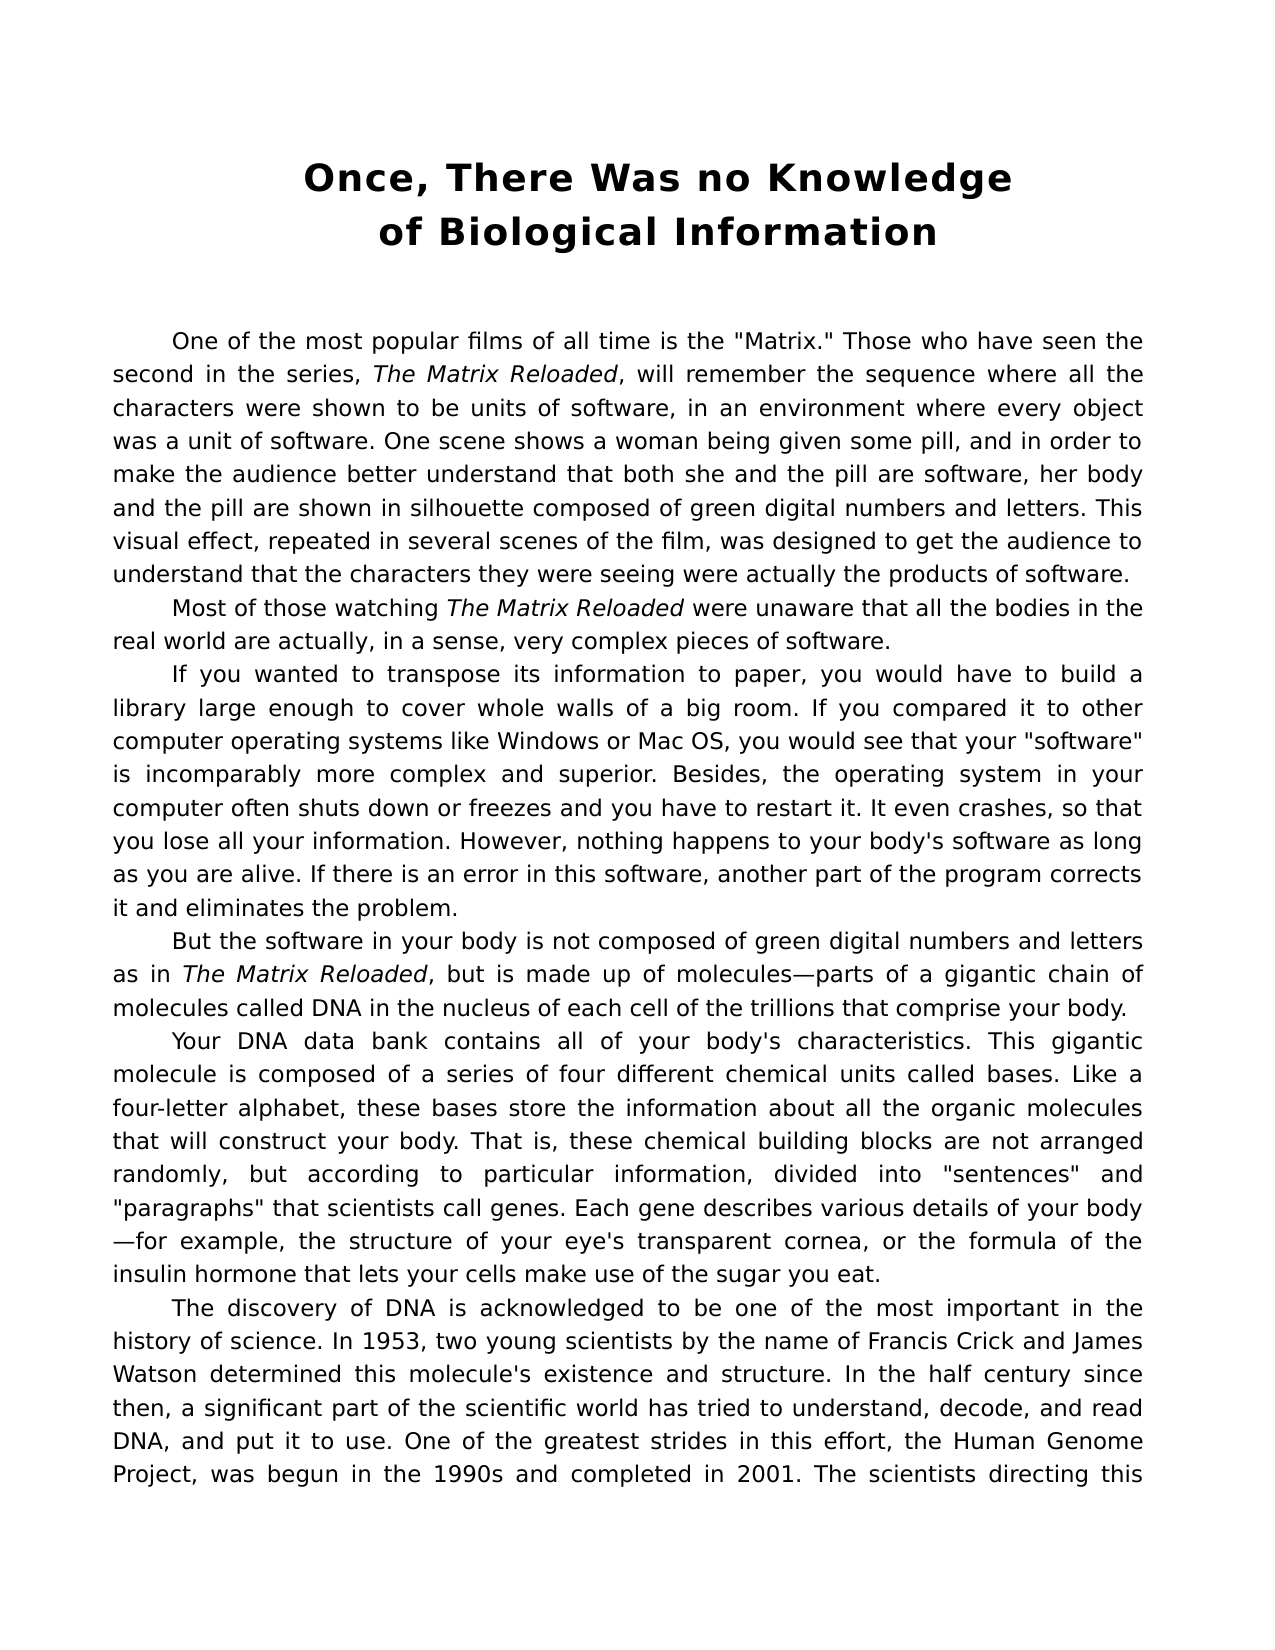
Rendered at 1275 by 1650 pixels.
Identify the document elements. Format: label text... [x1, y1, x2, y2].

text of Biological Information [112, 202, 1145, 256]
text One of the most popular films of all time is the "Matrix." Those who have seen the second in the series, The Matrix Reloaded, will remember the sequence where all the characters were shown to be units of software, in an environment where every object was a unit of software. One scene shows a woman being given some pill, and in order to make the audience better understand that both she and the pill are software, her body and the pill are shown in silhouette composed of green digital numbers and letters. This visual effect, repeated in several scenes of the film, was designed to get the audience to understand that the characters they were seeing were actually the products of software. [112, 323, 1145, 589]
text The discovery of DNA is acknowledged to be one of the most important in the history of science. In 1953, two young scientists by the name of Francis Crick and James Watson determined this molecule's existence and structure. In the half century since then, a significant part of the scientific world has tried to understand, decode, and read DNA, and put it to use. One of the greatest strides in this effort, the Human Genome Project, was begun in the 1990s and completed in 2001. The scientists directing this [112, 1289, 1145, 1489]
text But the software in your body is not composed of green digital numbers and letters as in The Matrix Reloaded, but is made up of molecules—parts of a gigantic chain of molecules called DNA in the nucleus of each cell of the trillions that comprise your body. [112, 923, 1145, 1023]
text If you wanted to transpose its information to paper, you would have to build a library large enough to cover whole walls of a big room. If you compared it to other computer operating systems like Windows or Mac OS, you would see that your "software" is incomparably more complex and superior. Besides, the operating system in your computer often shuts down or freezes and you have to restart it. It even crashes, so that you lose all your information. However, nothing happens to your body's software as long as you are alive. If there is an error in this software, another part of the program corrects it and eliminates the problem. [112, 656, 1145, 923]
text Your DNA data bank contains all of your body's characteristics. This gigantic molecule is composed of a series of four different chemical units called bases. Like a four-letter alphabet, these bases store the information about all the organic molecules that will construct your body. That is, these chemical building blocks are not arranged randomly, but according to particular information, divided into "sentences" and "paragraphs" that scientists call genes. Each gene describes various details of your body—for example, the structure of your eye's transparent cornea, or the formula of the insulin hormone that lets your cells make use of the sugar you eat. [112, 1023, 1145, 1289]
text Once, There Was no Knowledge [112, 148, 1145, 202]
text Most of those watching The Matrix Reloaded were unaware that all the bodies in the real world are actually, in a sense, very complex pieces of software. [112, 589, 1145, 656]
